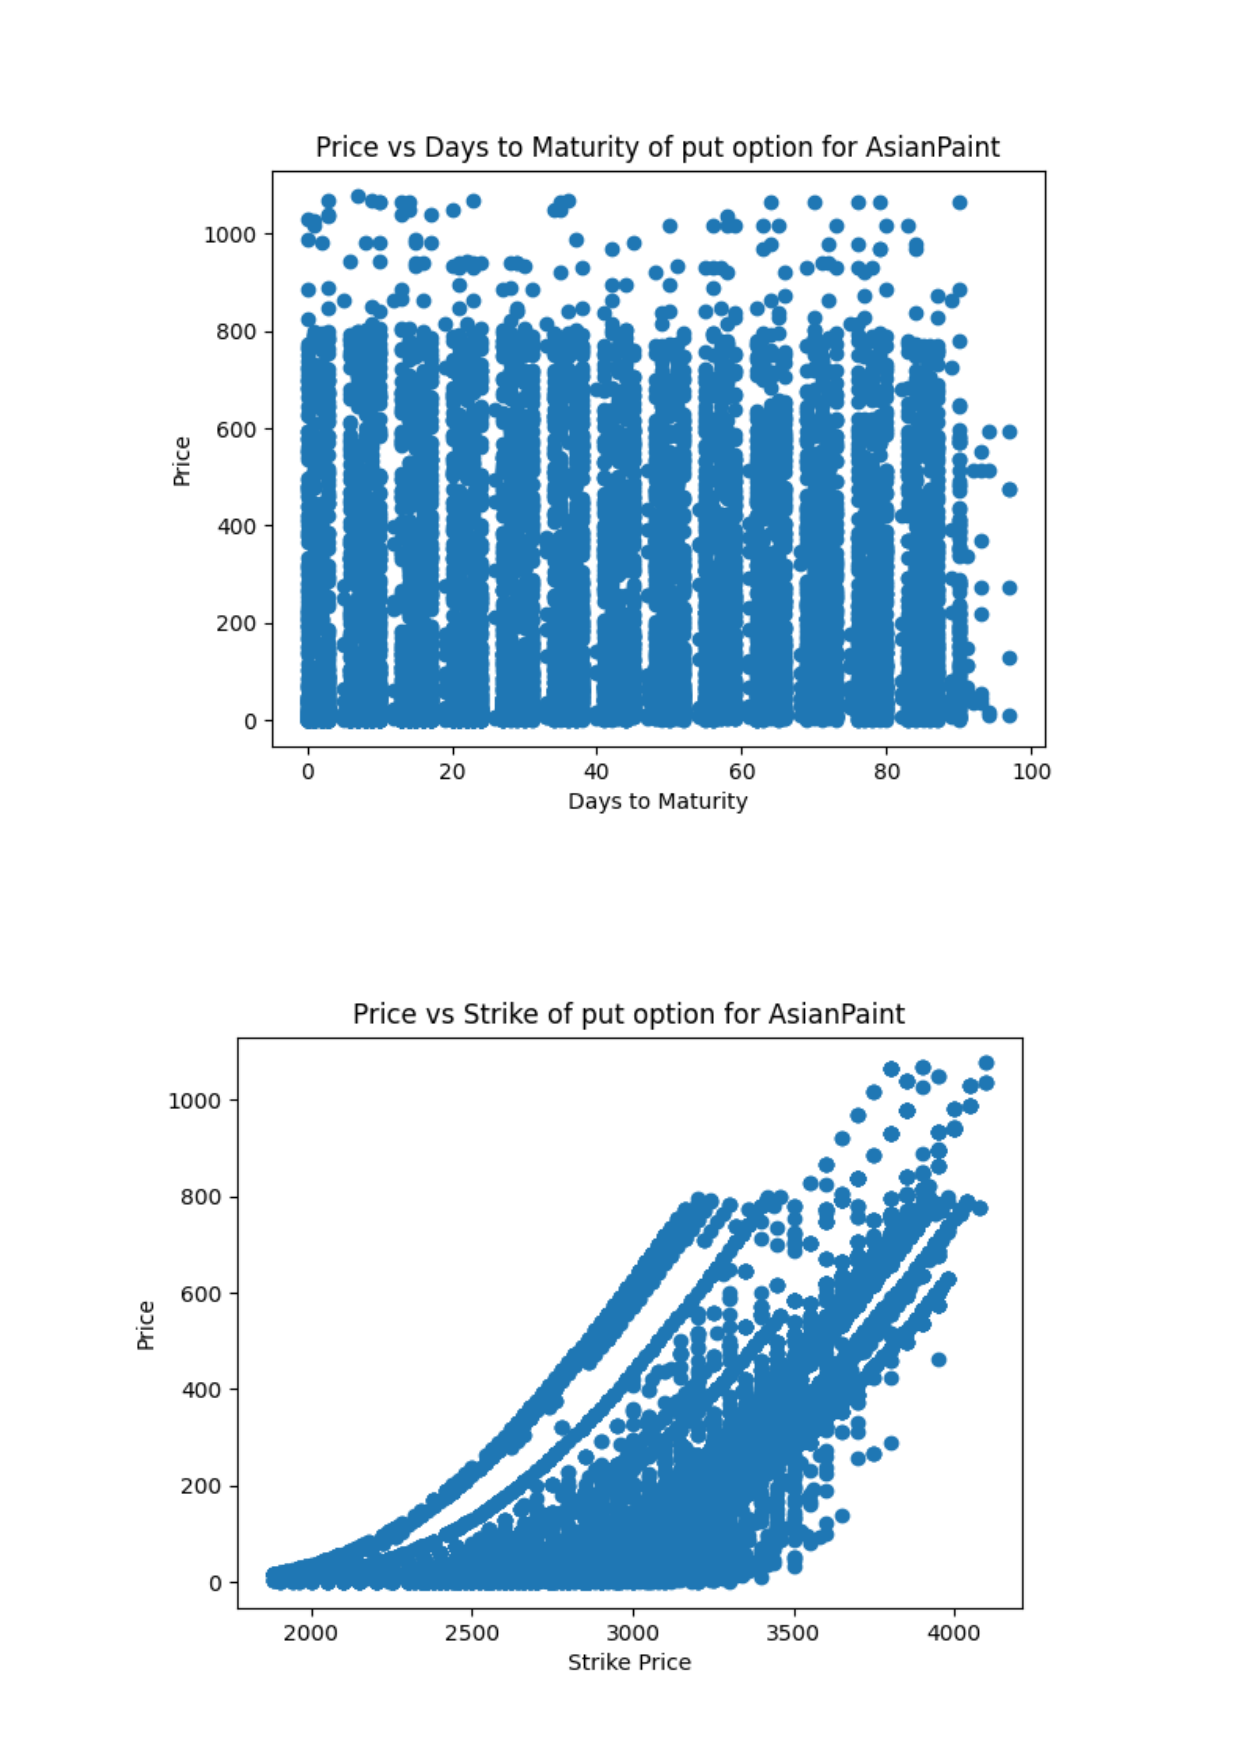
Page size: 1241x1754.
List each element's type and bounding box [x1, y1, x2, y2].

picture [160, 118, 1081, 820]
picture [133, 979, 1054, 1681]
